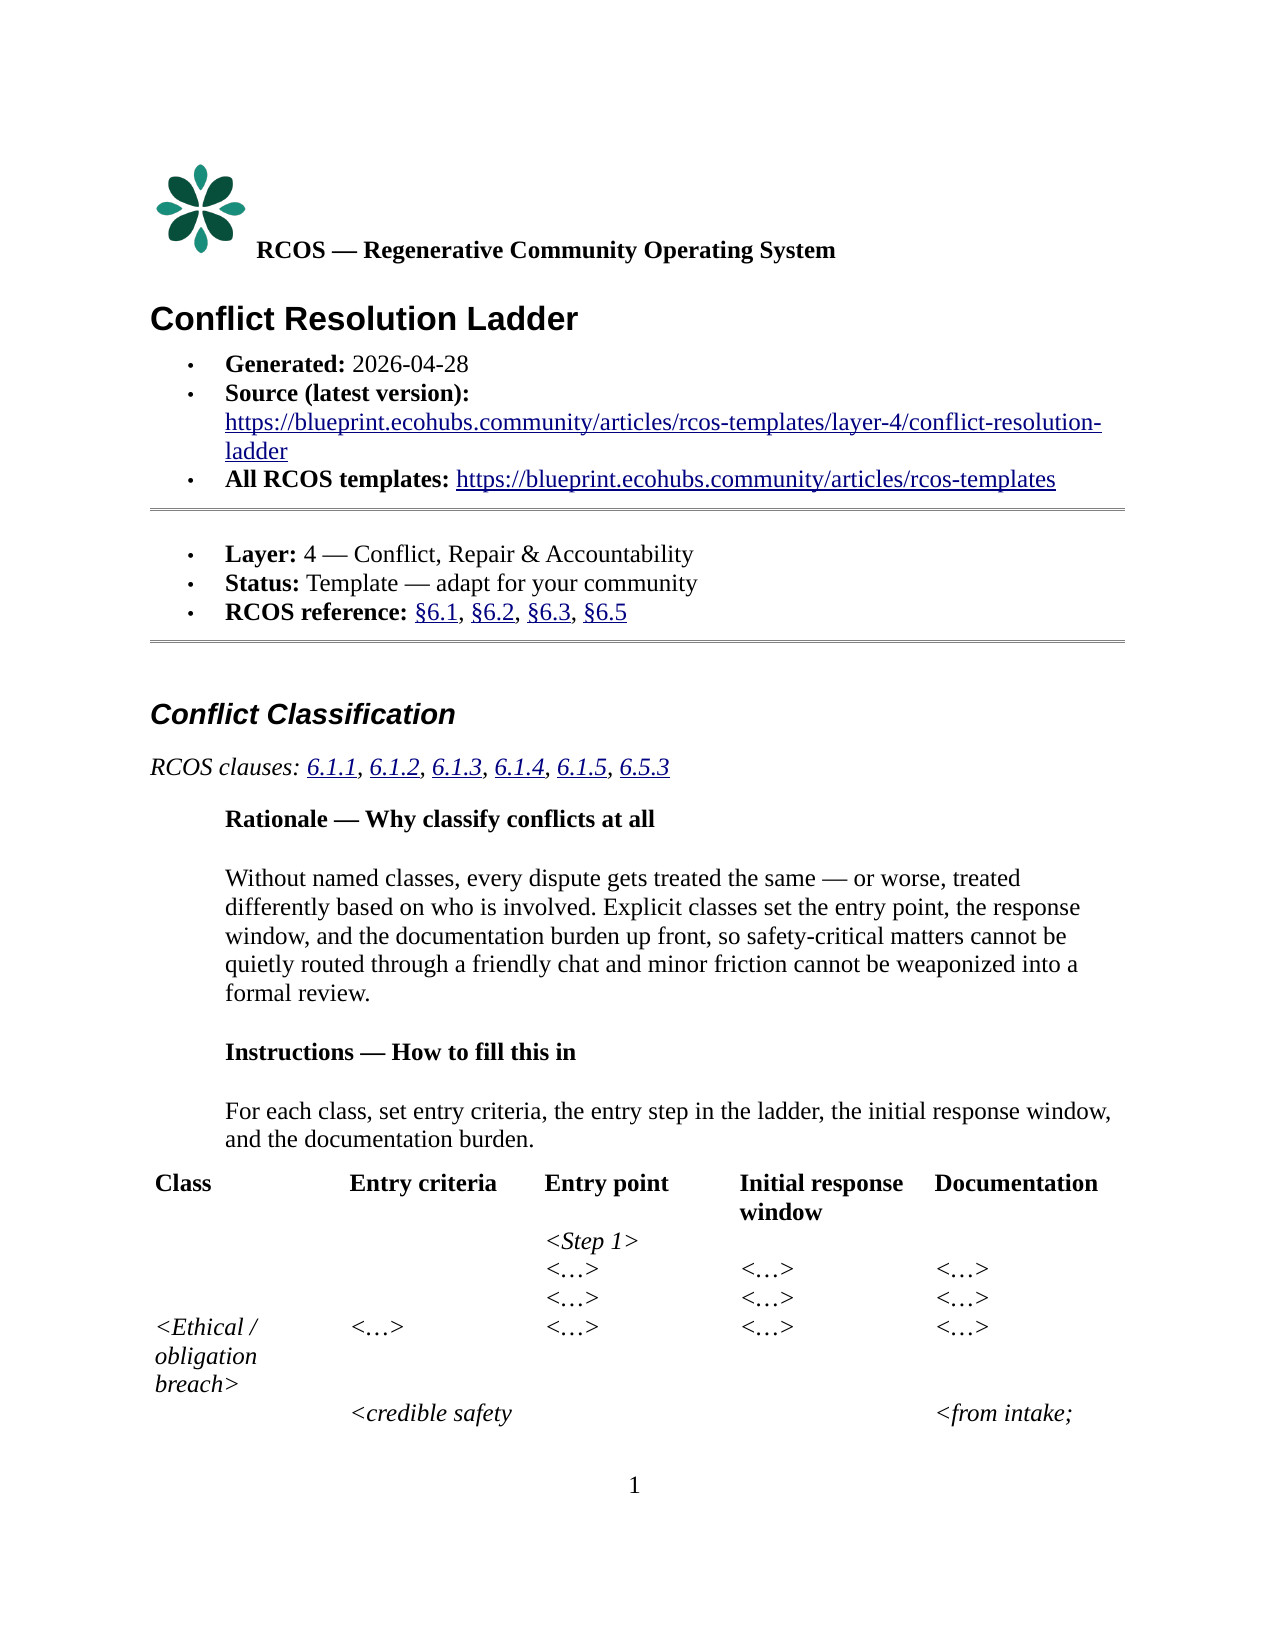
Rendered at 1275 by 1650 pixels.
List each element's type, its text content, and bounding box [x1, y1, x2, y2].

list RCOS reference: §6.1, §6.2, §6.3, §6.5 [187, 597, 1125, 626]
list Source (latest version): https://blueprint.ecohubs.community/articles/rcos-templates/layer-4/conflict-resolution-ladder [187, 378, 1125, 464]
table_cell [345, 1226, 540, 1254]
table_cell <Ethical / obligation breach> [150, 1312, 345, 1398]
table_cell [150, 1255, 345, 1283]
table_header Entry point [540, 1168, 735, 1226]
table_header Documentation [930, 1168, 1125, 1226]
table_cell <…> [345, 1312, 540, 1398]
list Status: Template — adapt for your community [187, 568, 1125, 597]
table_cell [735, 1398, 930, 1427]
table_cell [735, 1226, 930, 1254]
table_cell <credible safety [345, 1398, 540, 1427]
table_cell <…> [540, 1283, 735, 1312]
table_cell <…> [930, 1283, 1125, 1312]
table_cell [345, 1283, 540, 1312]
table_cell <…> [540, 1312, 735, 1398]
table_cell <…> [540, 1255, 735, 1283]
text RCOS clauses: 6.1.1, 6.1.2, 6.1.3, 6.1.4, 6.1.5, 6.5.3 [150, 752, 1125, 781]
table_cell <Step 1> [540, 1226, 735, 1254]
table_cell [345, 1255, 540, 1283]
table_header Entry criteria [345, 1168, 540, 1226]
table_cell [150, 1283, 345, 1312]
table_cell [540, 1398, 735, 1427]
subtitle Conflict Classification [150, 697, 1125, 730]
table_cell <…> [735, 1283, 930, 1312]
table_cell <…> [930, 1255, 1125, 1283]
subtitle Conflict Resolution Ladder [150, 298, 1125, 337]
table_cell [930, 1226, 1125, 1254]
text Rationale — Why classify conflicts at all [225, 804, 1125, 833]
table_cell <…> [735, 1255, 930, 1283]
list Generated: 2026-04-28 [187, 349, 1125, 378]
table_cell <…> [930, 1312, 1125, 1398]
table_header Class [150, 1168, 345, 1226]
text Without named classes, every dispute gets treated the same — or worse, treated differently based on who is involved. Explicit classes set the entry point, the response window, and the documentation burden up front, so safety-critical matters cannot be quietly routed through a friendly chat and minor friction cannot be weaponized into a formal review. [225, 863, 1125, 1007]
picture [150, 158, 251, 259]
table_cell [150, 1398, 345, 1427]
table_cell [150, 1226, 345, 1254]
text For each class, set entry criteria, the entry step in the ladder, the initial response window, and the documentation burden. [225, 1096, 1125, 1153]
list All RCOS templates: https://blueprint.ecohubs.community/articles/rcos-templates [187, 464, 1125, 493]
text Instructions — How to fill this in [225, 1037, 1125, 1066]
text RCOS — Regenerative Community Operating System [150, 159, 1125, 264]
table_cell <from intake; [930, 1398, 1125, 1427]
list Layer: 4 — Conflict, Repair & Accountability [187, 539, 1125, 568]
table_cell <…> [735, 1312, 930, 1398]
table_header Initial response window [735, 1168, 930, 1226]
